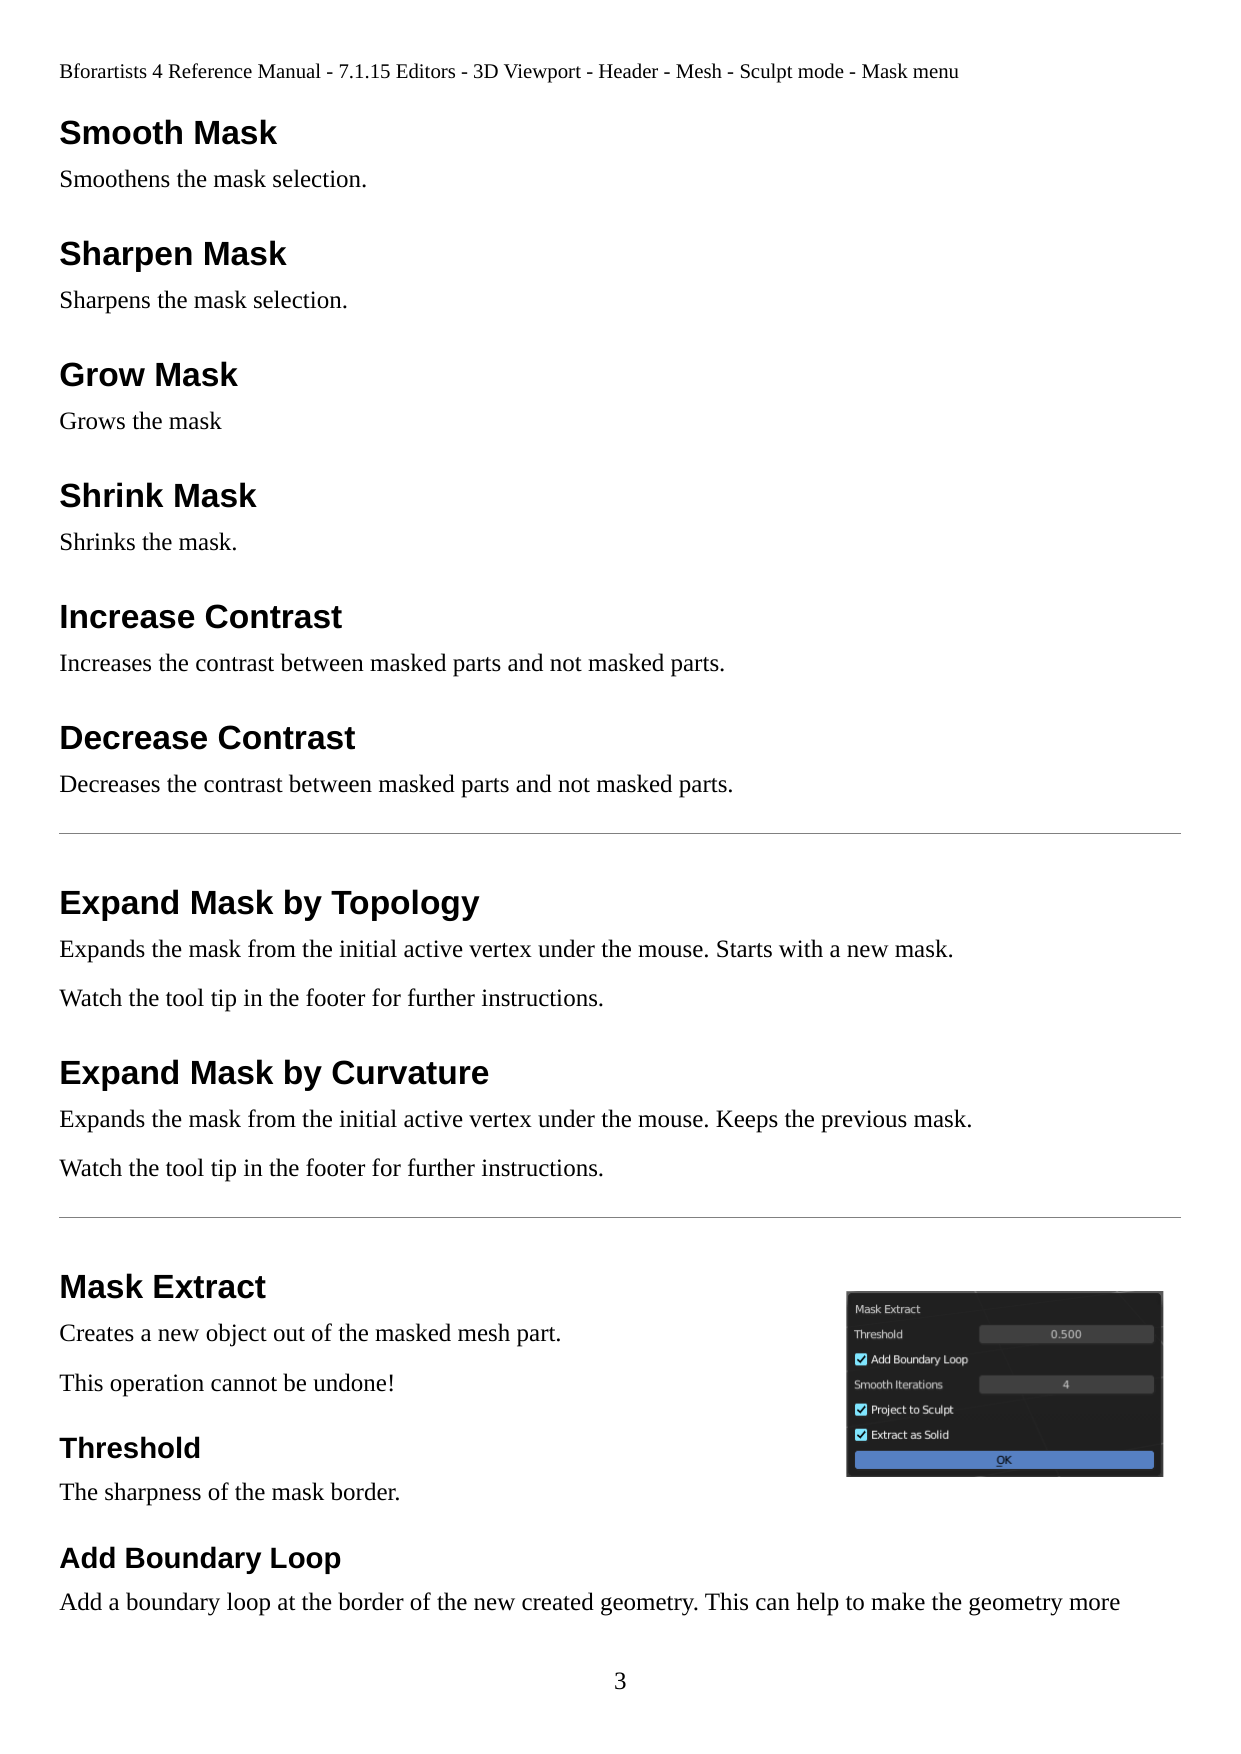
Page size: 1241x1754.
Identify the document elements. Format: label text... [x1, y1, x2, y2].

subtitle Sharpen Mask [59, 234, 1181, 272]
subtitle Add Boundary Loop [59, 1541, 1181, 1575]
subtitle [1164, 1431, 1181, 1465]
text Grows the mask [59, 406, 1181, 434]
subtitle Expand Mask by Topology [59, 883, 1181, 922]
text This operation cannot be undone! [59, 1368, 846, 1396]
subtitle Threshold [59, 1431, 846, 1465]
text Watch the tool tip in the footer for further instructions. [59, 983, 1181, 1012]
subtitle Grow Mask [59, 355, 1181, 393]
text Creates a new object out of the masked mesh part. [59, 1318, 846, 1347]
text Decreases the contrast between masked parts and not masked parts. [59, 769, 1181, 798]
text Add a boundary loop at the border of the new created geometry. This can help to make the geometry more [59, 1587, 1181, 1616]
text Expands the mask from the initial active vertex under the mouse. Keeps the previous mask. [59, 1104, 1181, 1133]
text Sharpens the mask selection. [59, 285, 1181, 313]
subtitle Expand Mask by Curvature [59, 1053, 1181, 1092]
text Smoothens the mask selection. [59, 164, 1181, 192]
picture [846, 1291, 1164, 1477]
subtitle Increase Contrast [59, 597, 1181, 635]
subtitle Smooth Mask [59, 113, 1181, 151]
text The sharpness of the mask border. [59, 1477, 1181, 1506]
subtitle Mask Extract [59, 1267, 1181, 1306]
text Shrinks the mask. [59, 527, 1181, 556]
text Expands the mask from the initial active vertex under the mouse. Starts with a new mask. [59, 934, 1181, 963]
subtitle Decrease Contrast [59, 718, 1181, 756]
text Increases the contrast between masked parts and not masked parts. [59, 648, 1181, 677]
subtitle Shrink Mask [59, 476, 1181, 514]
text Watch the tool tip in the footer for further instructions. [59, 1153, 1181, 1182]
